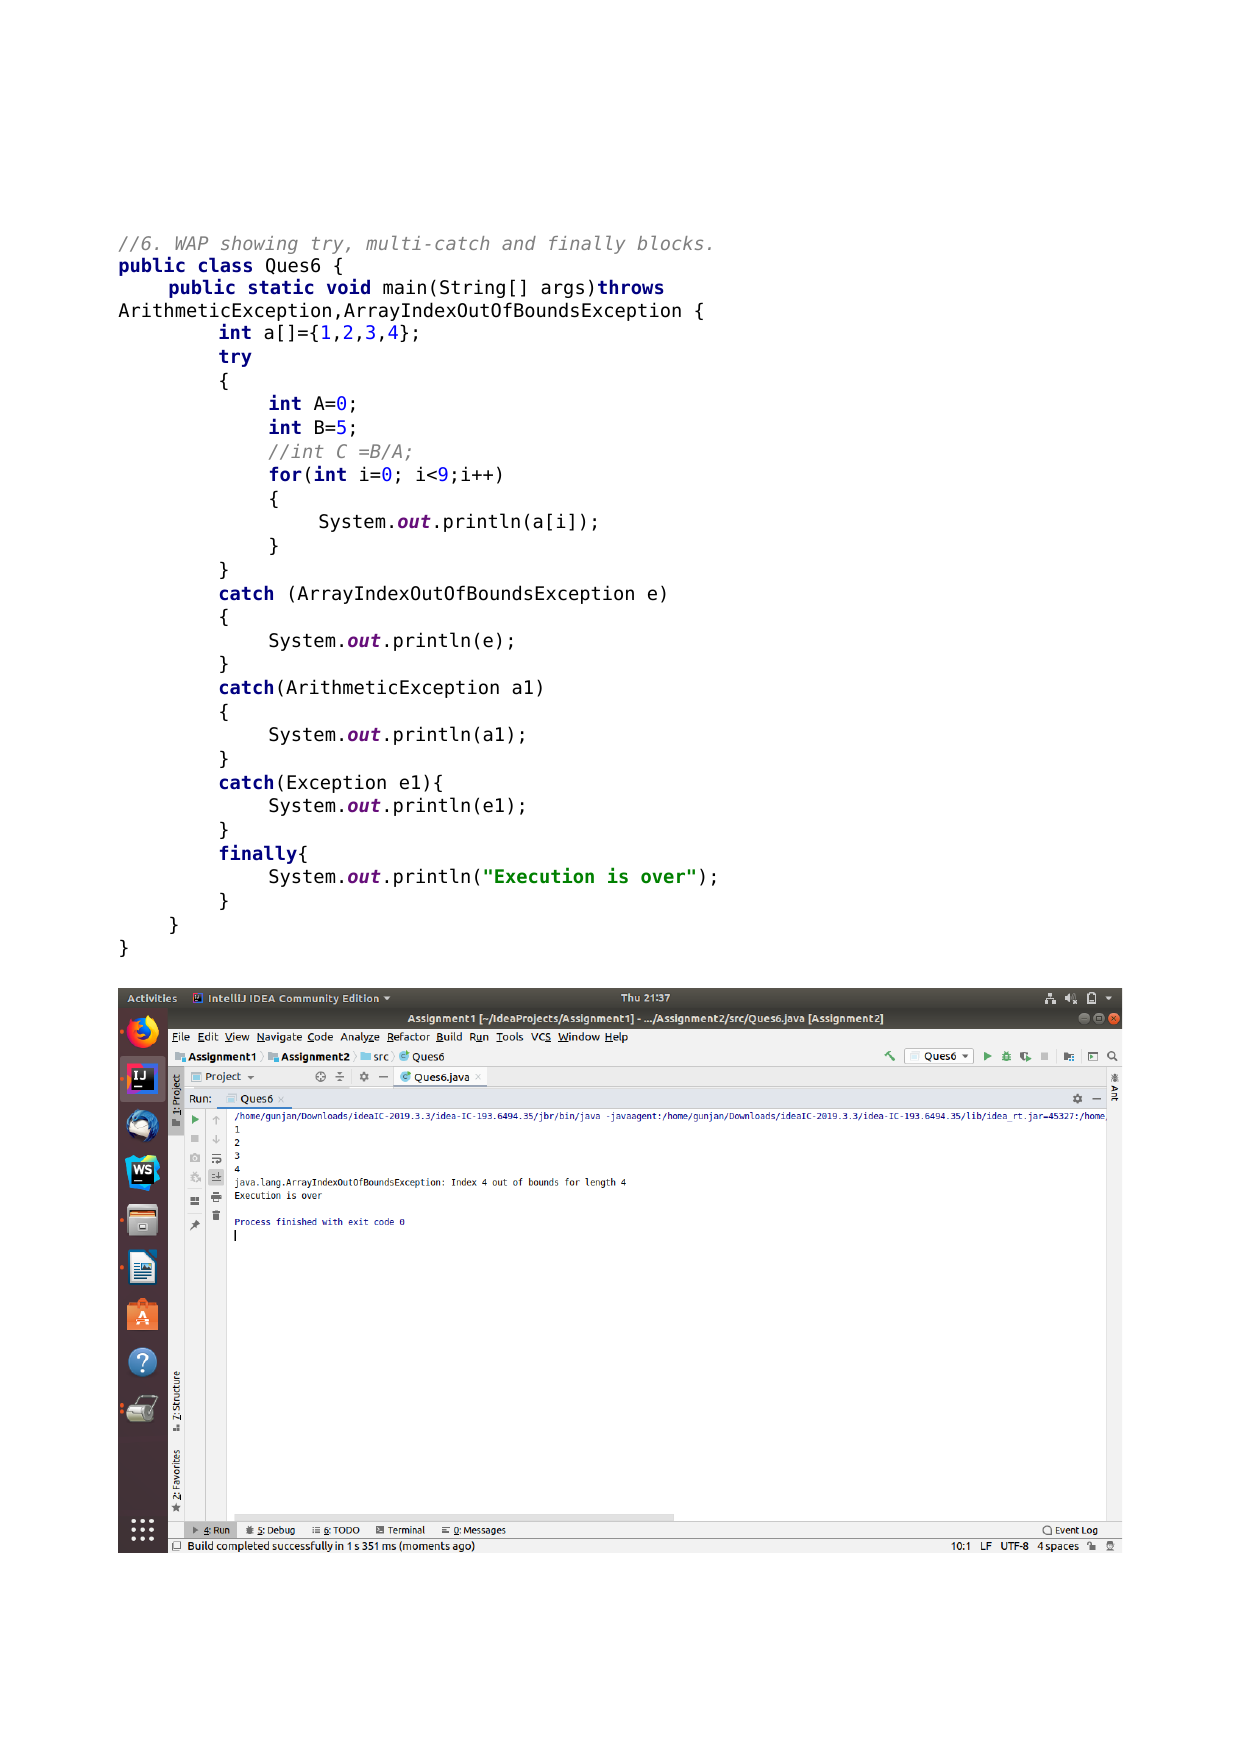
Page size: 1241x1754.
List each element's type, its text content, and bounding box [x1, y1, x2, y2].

text for(int i=0; i<9;i++) [118, 464, 1122, 488]
text //int C =B/A; [118, 441, 1122, 464]
text } [118, 535, 1122, 559]
text } [118, 748, 1122, 772]
text System.out.println(e1); [118, 795, 1122, 819]
text try [118, 346, 1122, 370]
text } [118, 937, 1122, 959]
text finally{ [118, 843, 1122, 866]
picture [118, 988, 1123, 1553]
text //6. WAP showing try, multi-catch and finally blocks. [118, 233, 1122, 255]
text System.out.println(a[i]); [118, 512, 1122, 535]
text } [118, 559, 1122, 582]
text { [118, 488, 1122, 512]
text int A=0; [118, 393, 1122, 417]
text System.out.println("Execution is over"); [118, 866, 1122, 890]
text } [118, 890, 1122, 913]
text int a[]={1,2,3,4}; [118, 322, 1122, 346]
text catch(ArithmeticException a1) [118, 677, 1122, 701]
text { [118, 701, 1122, 724]
text catch (ArrayIndexOutOfBoundsException e) [118, 582, 1122, 606]
text int B=5; [118, 417, 1122, 441]
text catch(Exception e1){ [118, 772, 1122, 795]
text } [118, 913, 1122, 937]
text { [118, 606, 1122, 630]
text } [118, 819, 1122, 843]
text System.out.println(a1); [118, 724, 1122, 748]
text } [118, 653, 1122, 677]
text { [118, 370, 1122, 393]
text System.out.println(e); [118, 630, 1122, 653]
text public class Ques6 { [118, 255, 1122, 277]
text public static void main(String[] args)throws ArithmeticException,ArrayIndexOutOfBoundsException { [118, 277, 1122, 322]
